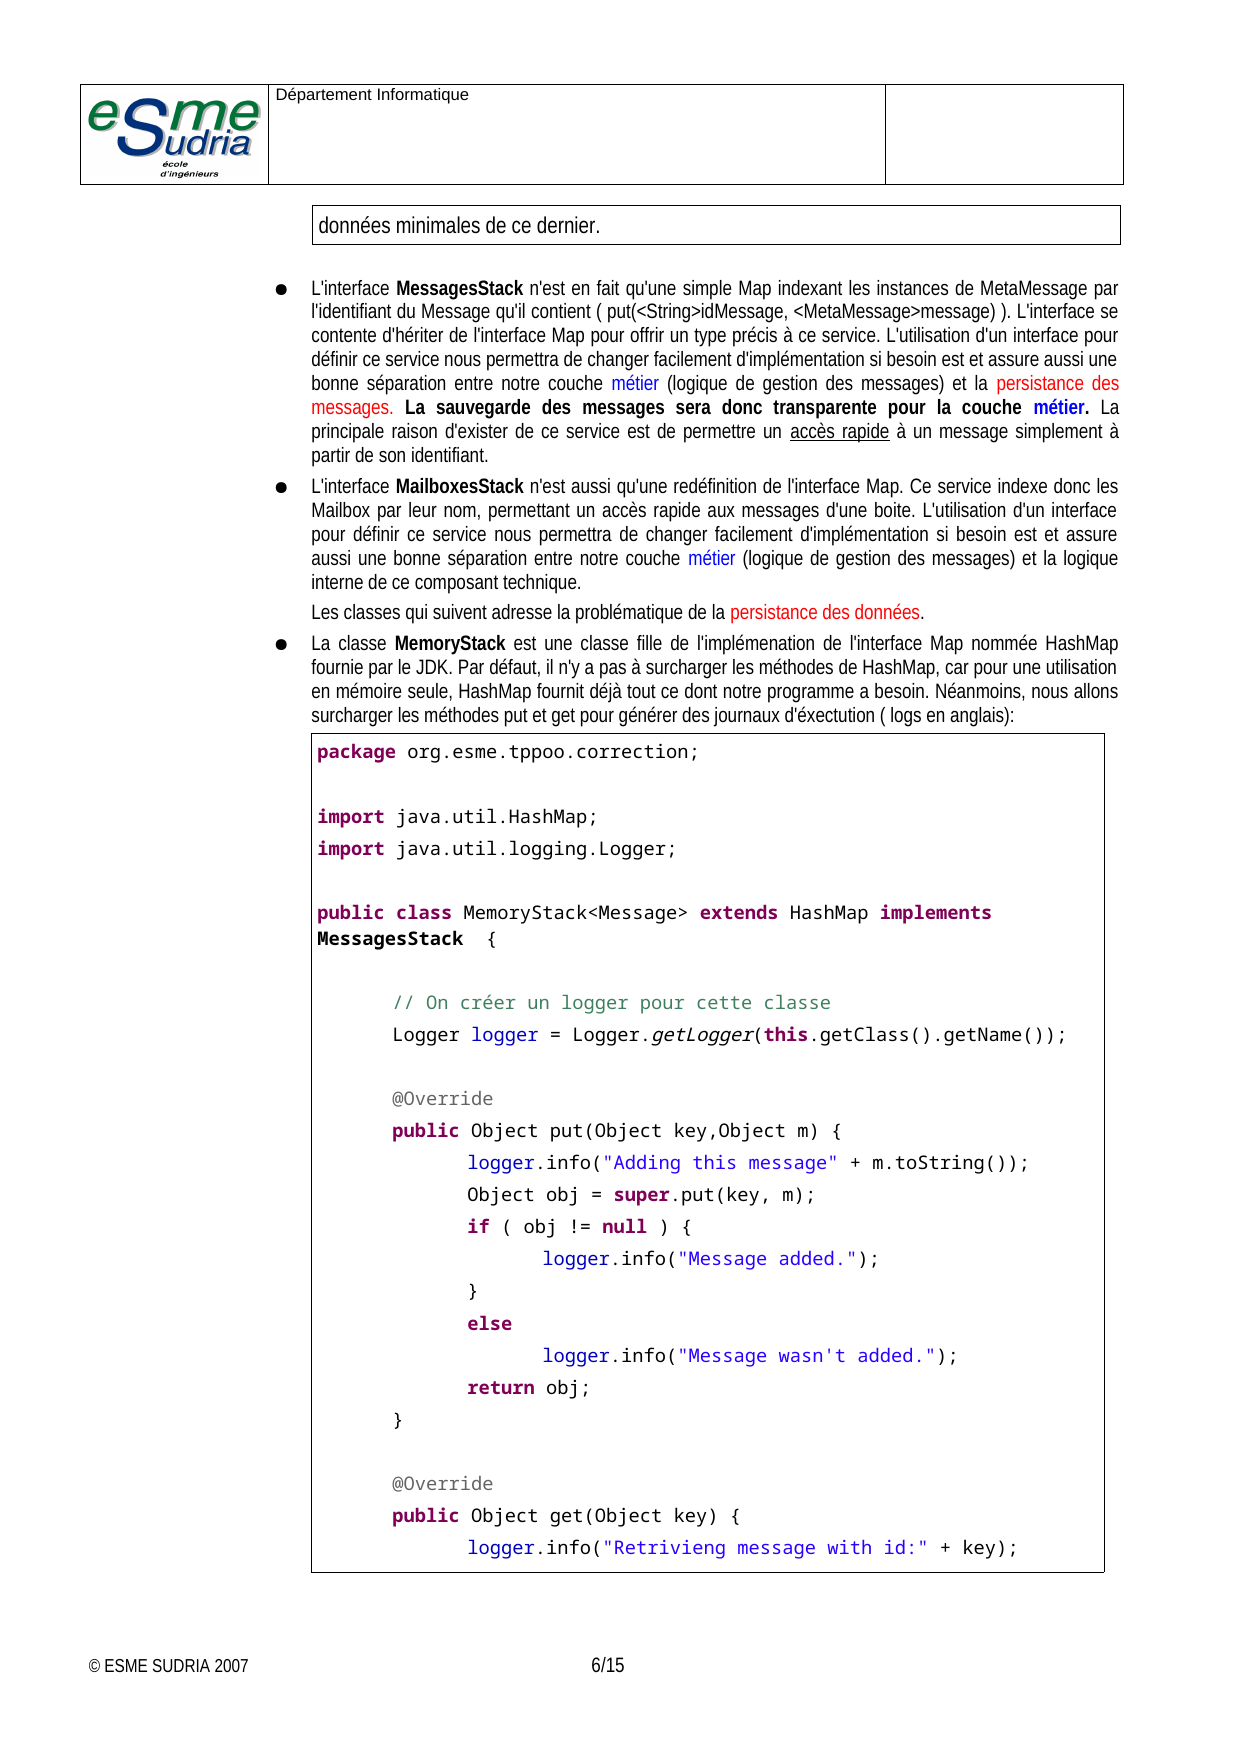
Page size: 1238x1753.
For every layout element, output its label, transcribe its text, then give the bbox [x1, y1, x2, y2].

list Les classes qui suivent adresse la problématique de la persistance des données. [274, 600, 1119, 624]
table_header package org.esme.tppoo.correction; import java.util.HashMap; import java.util.logging.Logger; public class MemoryStack<Message> extends HashMap implements MessagesStack { // On créer un logger pour cette classe Logger logger = Logger.getLogger(this.getClass().getName()); @Override public Object put(Object key,Object m) { logger.info("Adding this message" + m.toString()); Object obj = super.put(key, m); if ( obj != null ) { logger.info("Message added."); } else logger.info("Message wasn't added."); return obj; } @Override public Object get(Object key) { logger.info("Retrivieng message with id:" + key); [312, 734, 1104, 1572]
list La classe MemoryStack est une classe fille de l'implémenation de l'interface Map nommée HashMap fournie par le JDK. Par défaut, il n'y a pas à surcharger les méthodes de HashMap, car pour une utilisation en mémoire seule, HashMap fournit déjà tout ce dont notre programme a besoin. Néanmoins, nous allons surcharger les méthodes put et get pour générer des journaux d'éxectution ( logs en anglais): [274, 631, 1119, 726]
picture [86, 93, 263, 182]
list L'interface MessagesStack n'est en fait qu'une simple Map indexant les instances de MetaMessage par l'identifiant du Message qu'il contient ( put(<String>idMessage, <MetaMessage>message) ). L'interface se contente d'hériter de l'interface Map pour offrir un type précis à ce service. L'utilisation d'un interface pour définir ce service nous permettra de changer facilement d'implémentation si besoin est et assure aussi une bonne séparation entre notre couche métier (logique de gestion des messages) et la persistance des messages. La sauvegarde des messages sera donc transparente pour la couche métier. La principale raison d'exister de ce service est de permettre un accès rapide à un message simplement à partir de son identifiant. [274, 276, 1119, 467]
table_header données minimales de ce dernier. [313, 206, 1120, 244]
list L'interface MailboxesStack n'est aussi qu'une redéfinition de l'interface Map. Ce service indexe donc les Mailbox par leur nom, permettant un accès rapide aux messages d'une boite. L'utilisation d'un interface pour définir ce service nous permettra de changer facilement d'implémentation si besoin est et assure aussi une bonne séparation entre notre couche métier (logique de gestion des messages) et la logique interne de ce composant technique. [274, 474, 1119, 593]
